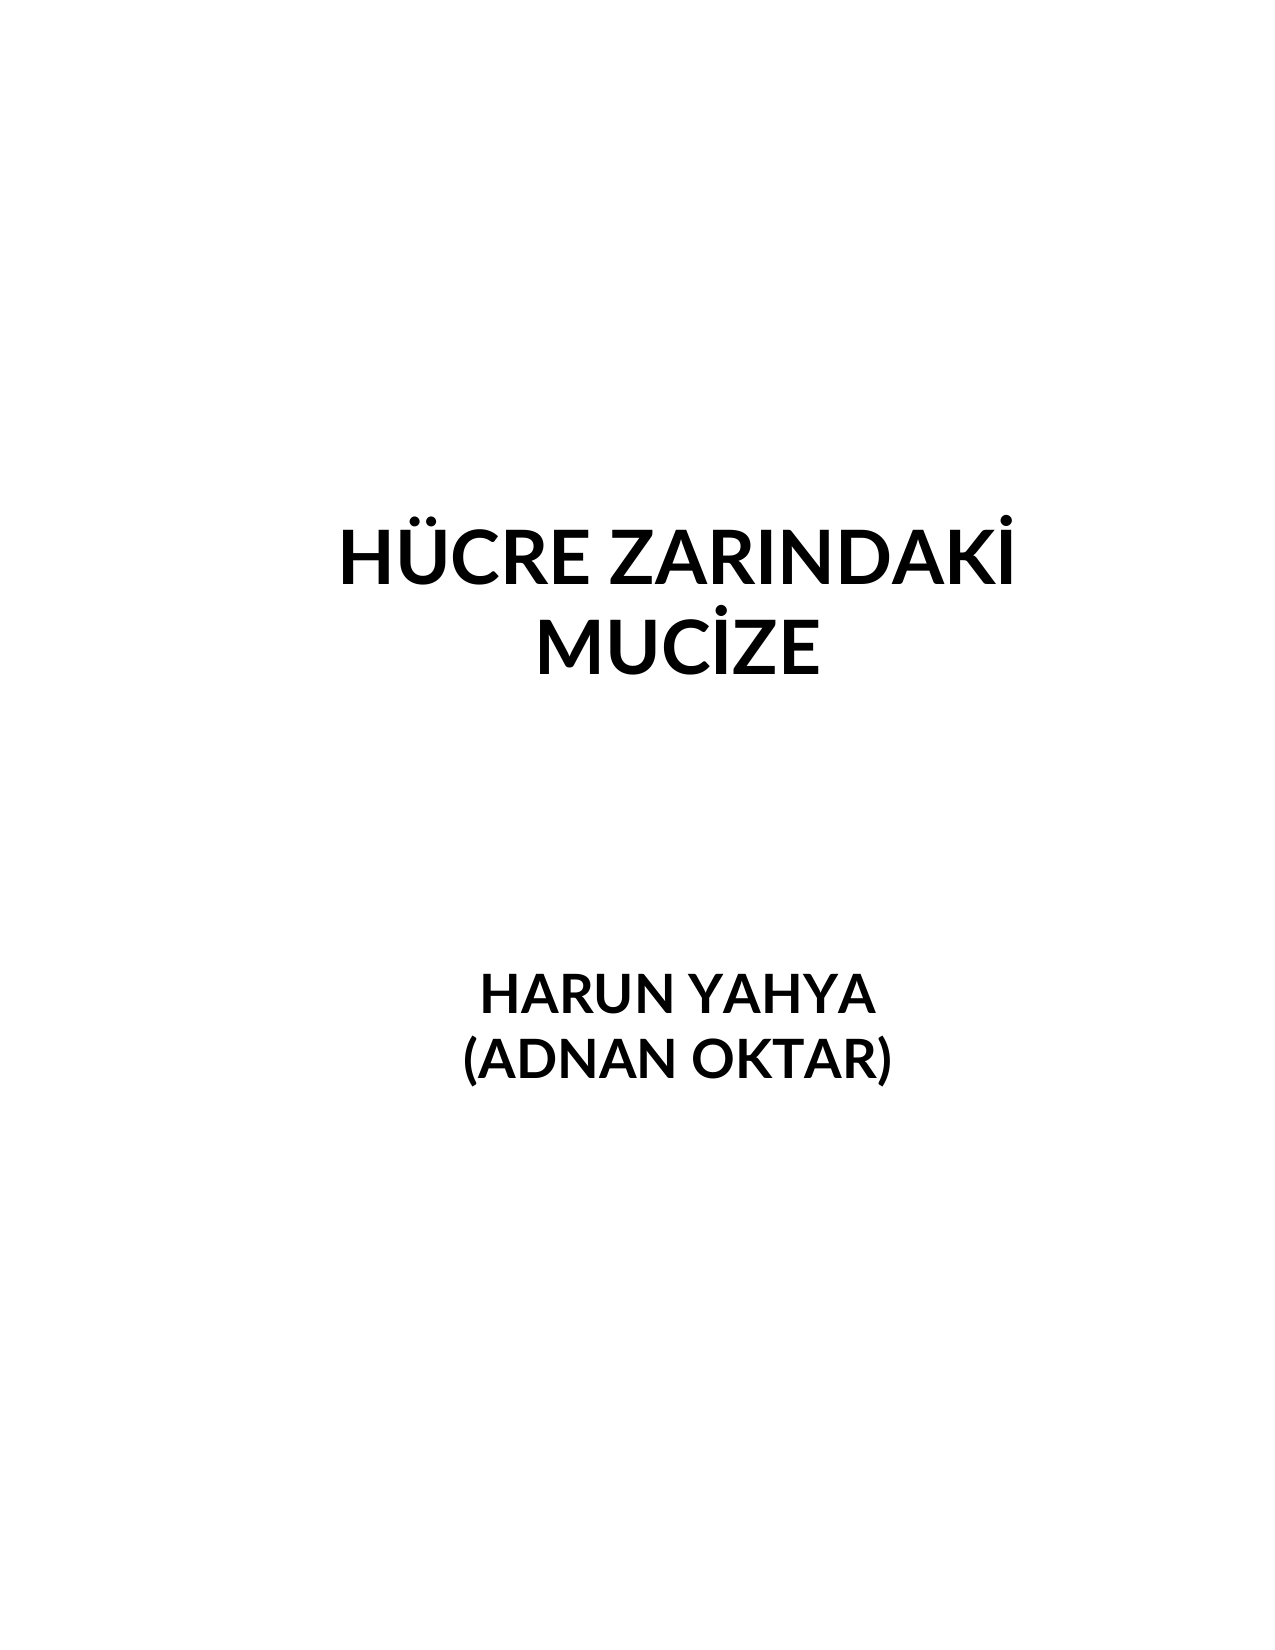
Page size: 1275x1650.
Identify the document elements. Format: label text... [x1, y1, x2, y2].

text (ADNAN OKTAR) [162, 1025, 1134, 1090]
text HARUN YAHYA [222, 870, 1134, 1025]
text HÜCRE ZARINDAKİ MUCİZE [222, 510, 1134, 870]
